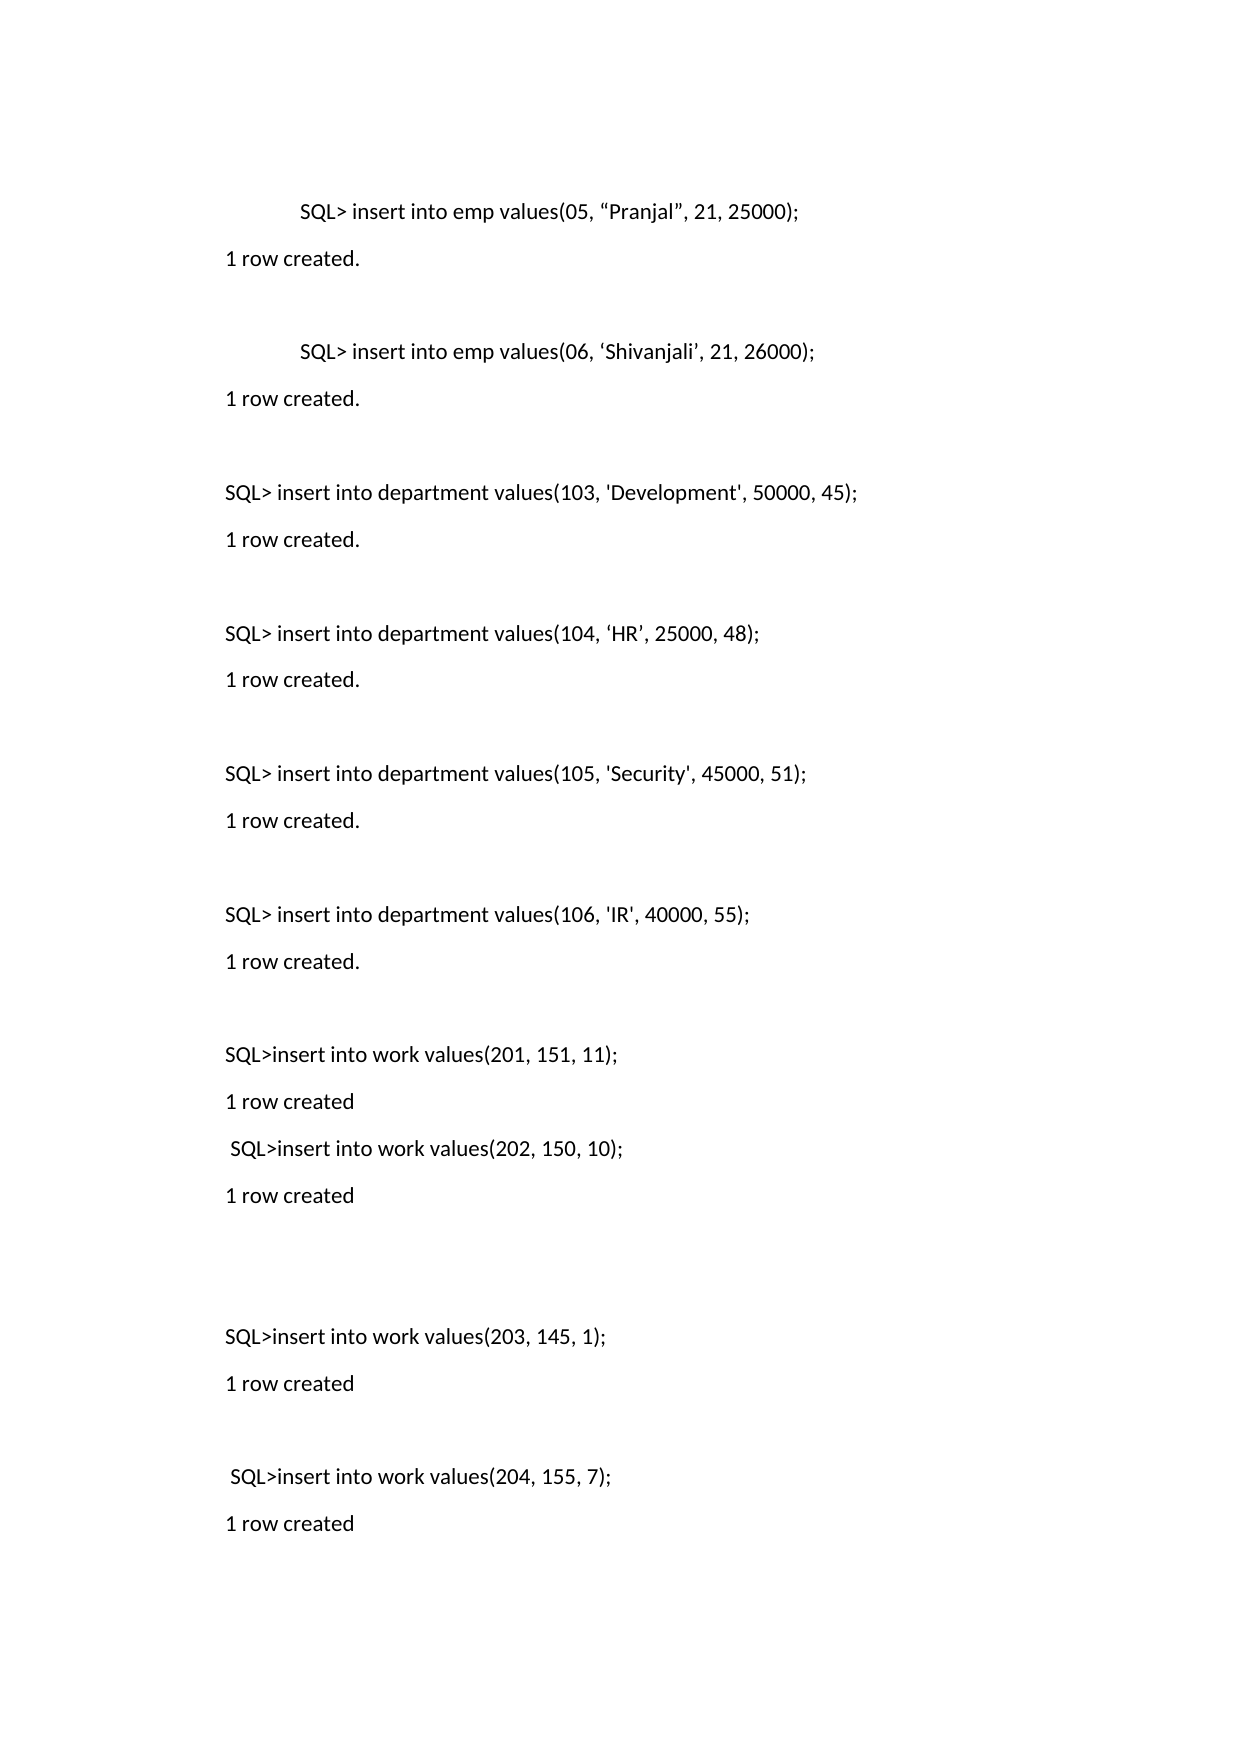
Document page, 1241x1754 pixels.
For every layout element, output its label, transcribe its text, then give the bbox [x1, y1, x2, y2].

text SQL>insert into work values(203, 145, 1); [150, 1322, 1090, 1350]
text 1 row created [150, 1087, 1090, 1116]
text 1 row created. [150, 947, 1090, 975]
text SQL>insert into work values(201, 151, 11); [150, 1041, 1090, 1069]
text 1 row created. [150, 244, 1090, 272]
text 1 row created [150, 1181, 1090, 1209]
text SQL> insert into emp values(05, “Pranjal”, 21, 25000); [150, 197, 1090, 225]
text 1 row created [150, 1509, 1090, 1537]
text SQL> insert into emp values(06, ‘Shivanjali’, 21, 26000); [150, 337, 1090, 366]
text SQL> insert into department values(105, 'Security', 45000, 51); [150, 759, 1090, 787]
text SQL> insert into department values(104, ‘HR’, 25000, 48); [150, 619, 1090, 647]
text 1 row created. [150, 806, 1090, 834]
text SQL> insert into department values(106, 'IR', 40000, 55); [150, 900, 1090, 928]
text SQL>insert into work values(202, 150, 10); [150, 1134, 1090, 1162]
text 1 row created [150, 1369, 1090, 1397]
text SQL>insert into work values(204, 155, 7); [150, 1462, 1090, 1491]
text 1 row created. [150, 525, 1090, 553]
text 1 row created. [150, 384, 1090, 412]
text 1 row created. [150, 666, 1090, 694]
text SQL> insert into department values(103, 'Development', 50000, 45); [150, 478, 1090, 506]
